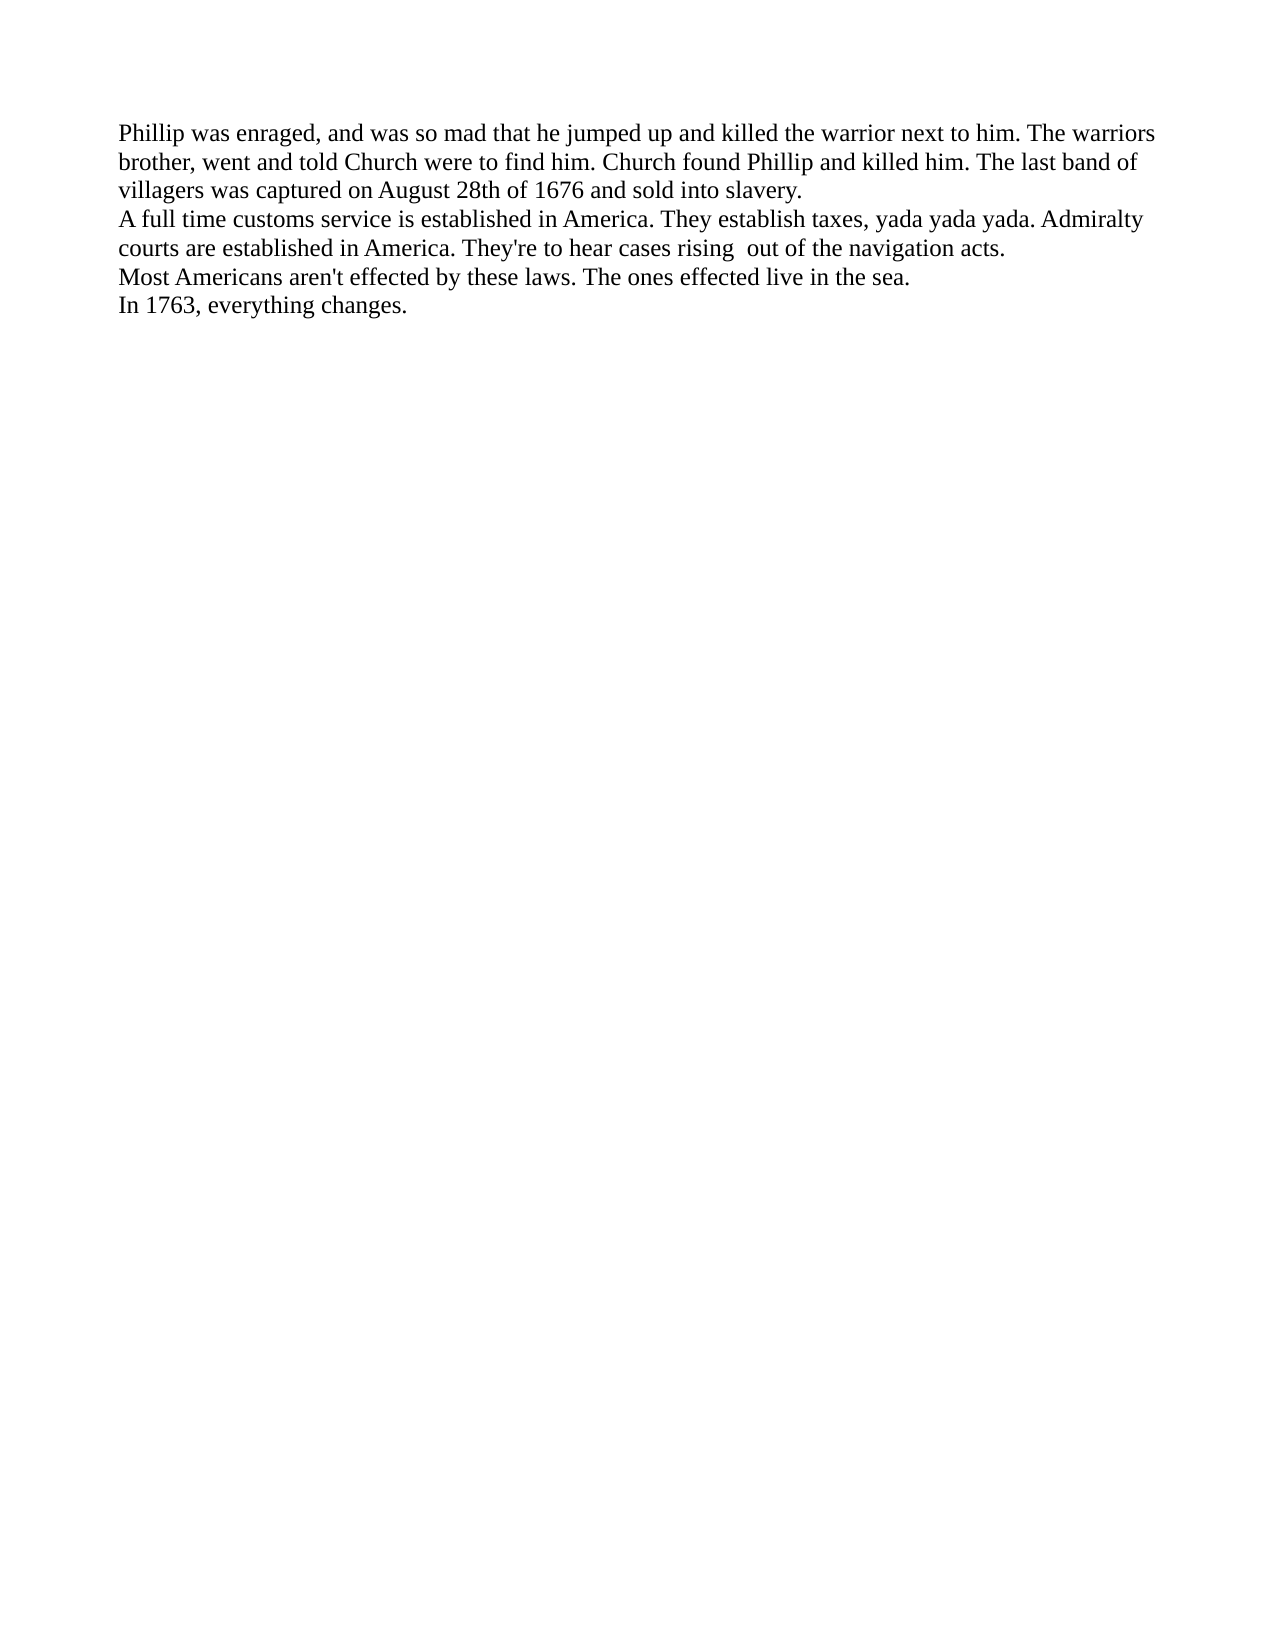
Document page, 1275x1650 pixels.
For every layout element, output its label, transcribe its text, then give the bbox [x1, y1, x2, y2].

text A full time customs service is established in America. They establish taxes, yada yada yada. Admiralty courts are established in America. They're to hear cases rising out of the navigation acts. [118, 204, 1157, 262]
text In 1763, everything changes. [118, 291, 1157, 319]
text Most Americans aren't effected by these laws. The ones effected live in the sea. [118, 262, 1157, 291]
text Phillip was enraged, and was so mad that he jumped up and killed the warrior next to him. The warriors brother, went and told Church were to find him. Church found Phillip and killed him. The last band of villagers was captured on August 28th of 1676 and sold into slavery. [118, 118, 1157, 204]
